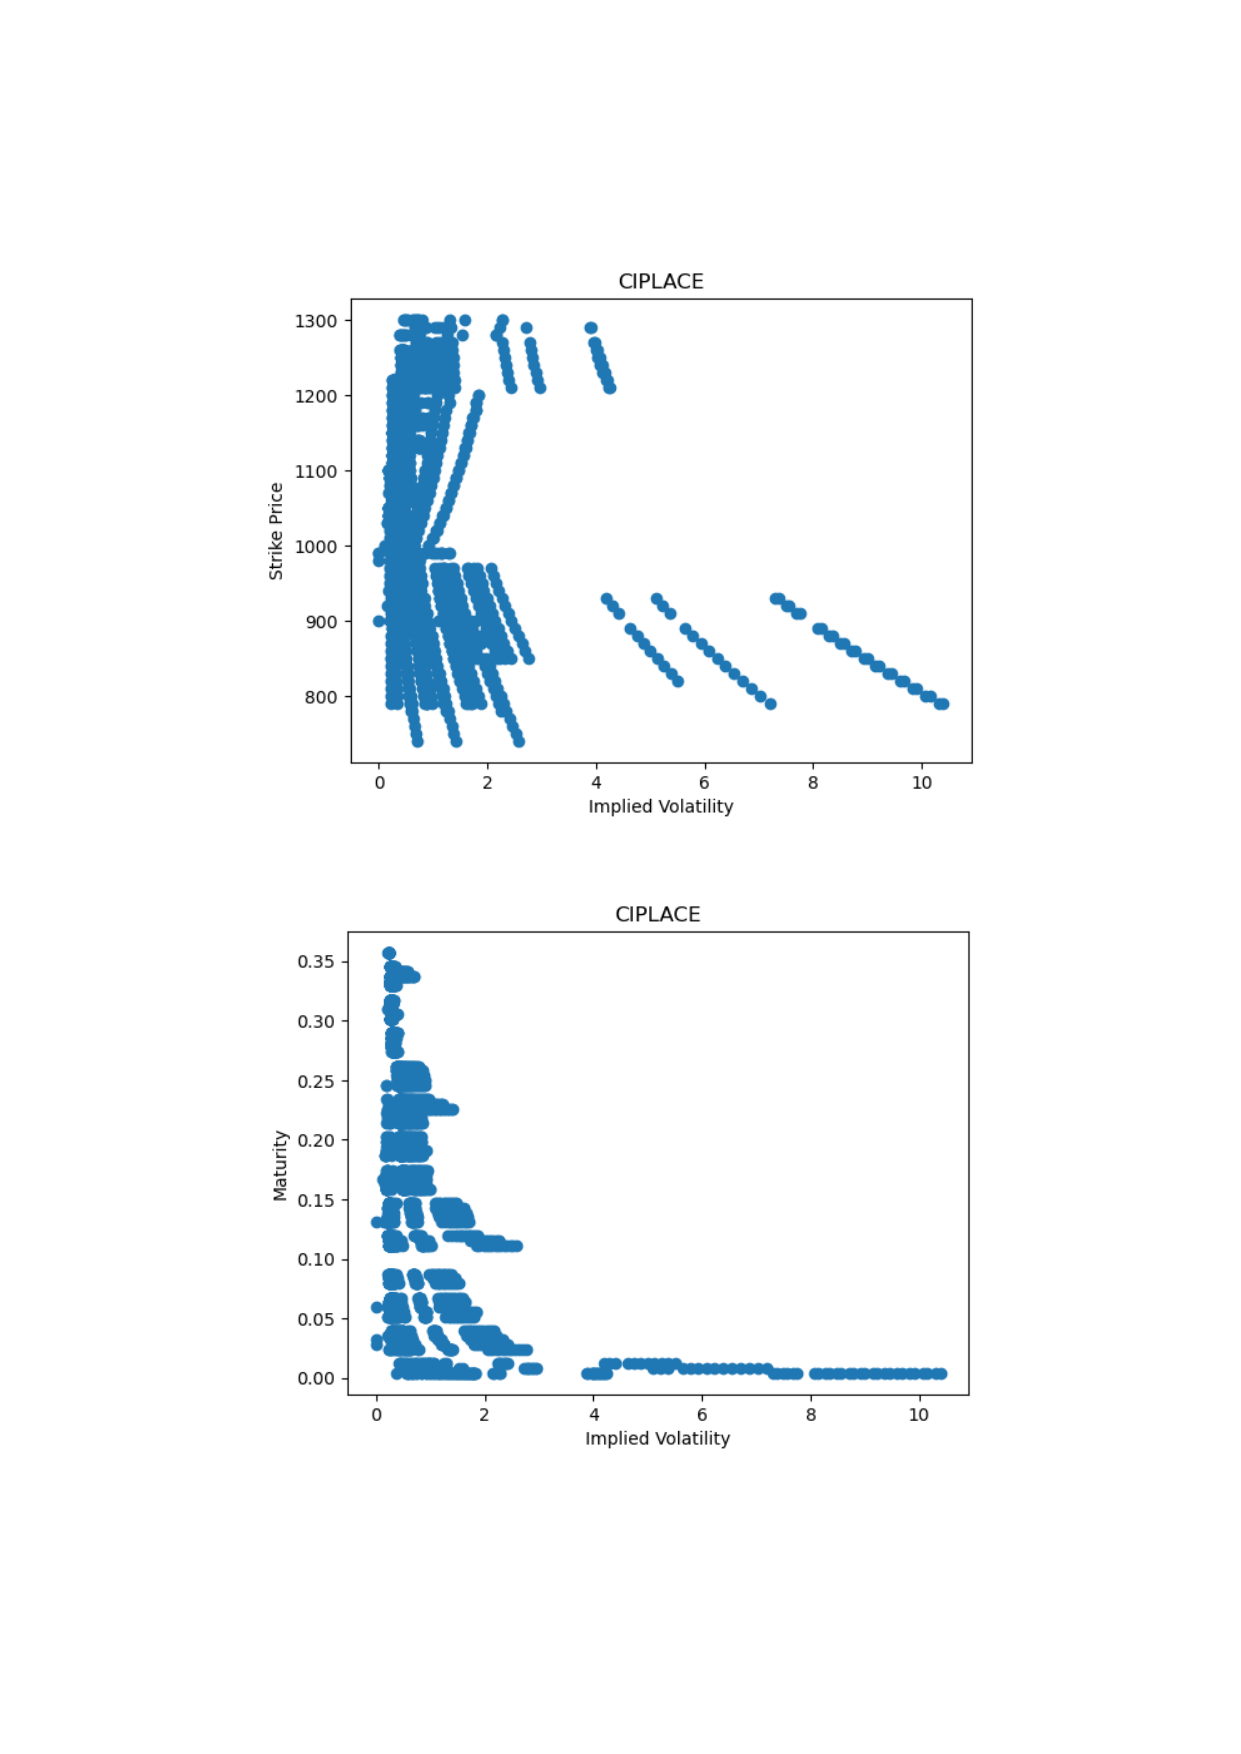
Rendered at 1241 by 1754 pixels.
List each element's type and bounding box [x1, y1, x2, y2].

picture [257, 261, 983, 829]
picture [260, 894, 980, 1461]
